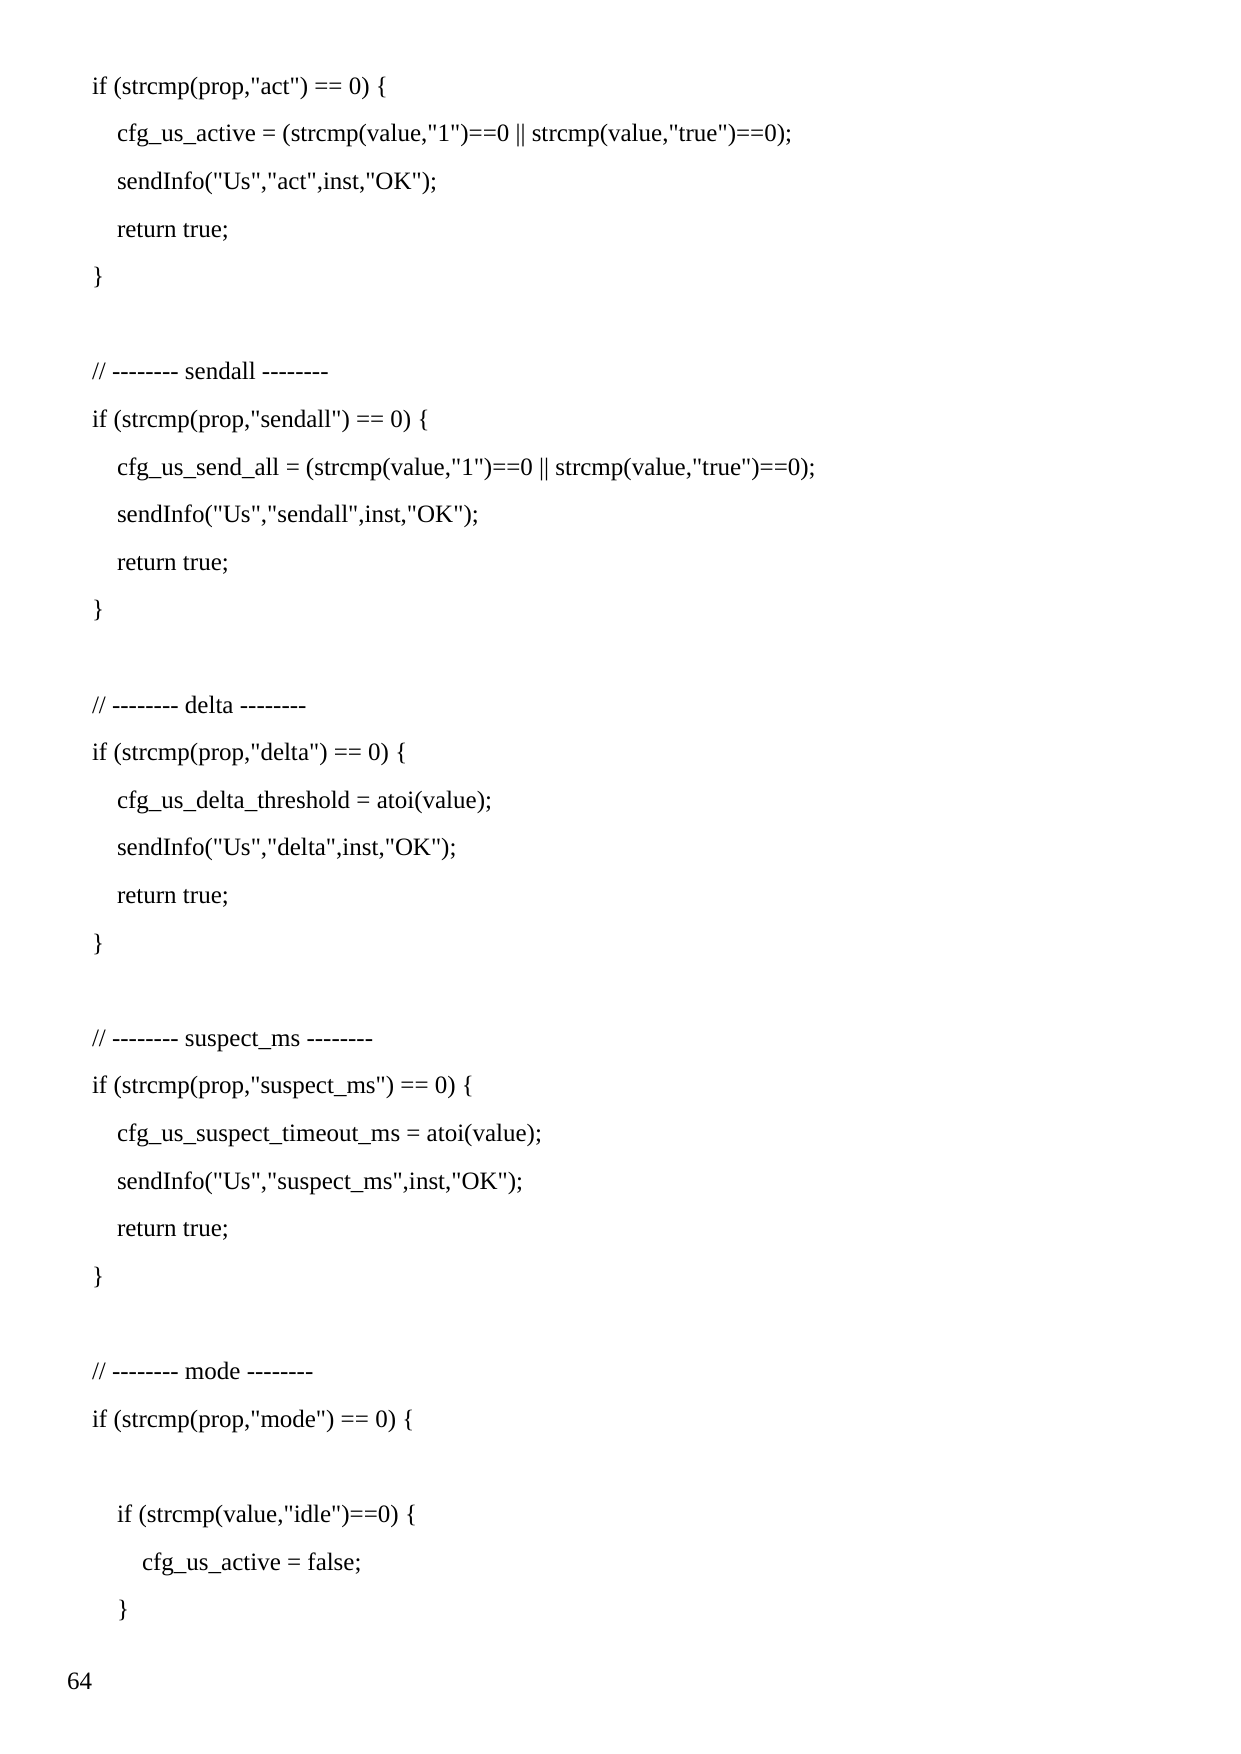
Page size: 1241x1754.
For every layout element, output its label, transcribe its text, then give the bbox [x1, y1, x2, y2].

text sendInfo("Us","act",inst,"OK"); [67, 166, 1140, 195]
text } [67, 261, 1140, 290]
text if (strcmp(prop,"delta") == 0) { [67, 737, 1140, 766]
text // -------- delta -------- [67, 690, 1140, 718]
text if (strcmp(prop,"sendall") == 0) { [67, 404, 1140, 433]
text return true; [67, 880, 1140, 909]
text sendInfo("Us","suspect_ms",inst,"OK"); [67, 1166, 1140, 1194]
text sendInfo("Us","sendall",inst,"OK"); [67, 499, 1140, 528]
text if (strcmp(prop,"suspect_ms") == 0) { [67, 1071, 1140, 1099]
text cfg_us_active = (strcmp(value,"1")==0 || strcmp(value,"true")==0); [67, 118, 1140, 147]
text if (strcmp(value,"idle")==0) { [67, 1499, 1140, 1528]
text if (strcmp(prop,"act") == 0) { [67, 71, 1140, 99]
text return true; [67, 214, 1140, 242]
text sendInfo("Us","delta",inst,"OK"); [67, 832, 1140, 861]
text cfg_us_active = false; [67, 1547, 1140, 1575]
text // -------- sendall -------- [67, 356, 1140, 385]
text return true; [67, 547, 1140, 576]
text } [67, 1261, 1140, 1290]
text } [67, 928, 1140, 956]
text // -------- mode -------- [67, 1356, 1140, 1385]
text // -------- suspect_ms -------- [67, 1023, 1140, 1052]
text } [67, 594, 1140, 623]
text cfg_us_send_all = (strcmp(value,"1")==0 || strcmp(value,"true")==0); [67, 452, 1140, 480]
text cfg_us_suspect_timeout_ms = atoi(value); [67, 1118, 1140, 1147]
text if (strcmp(prop,"mode") == 0) { [67, 1404, 1140, 1432]
text return true; [67, 1213, 1140, 1242]
text cfg_us_delta_threshold = atoi(value); [67, 785, 1140, 814]
text } [67, 1594, 1140, 1623]
